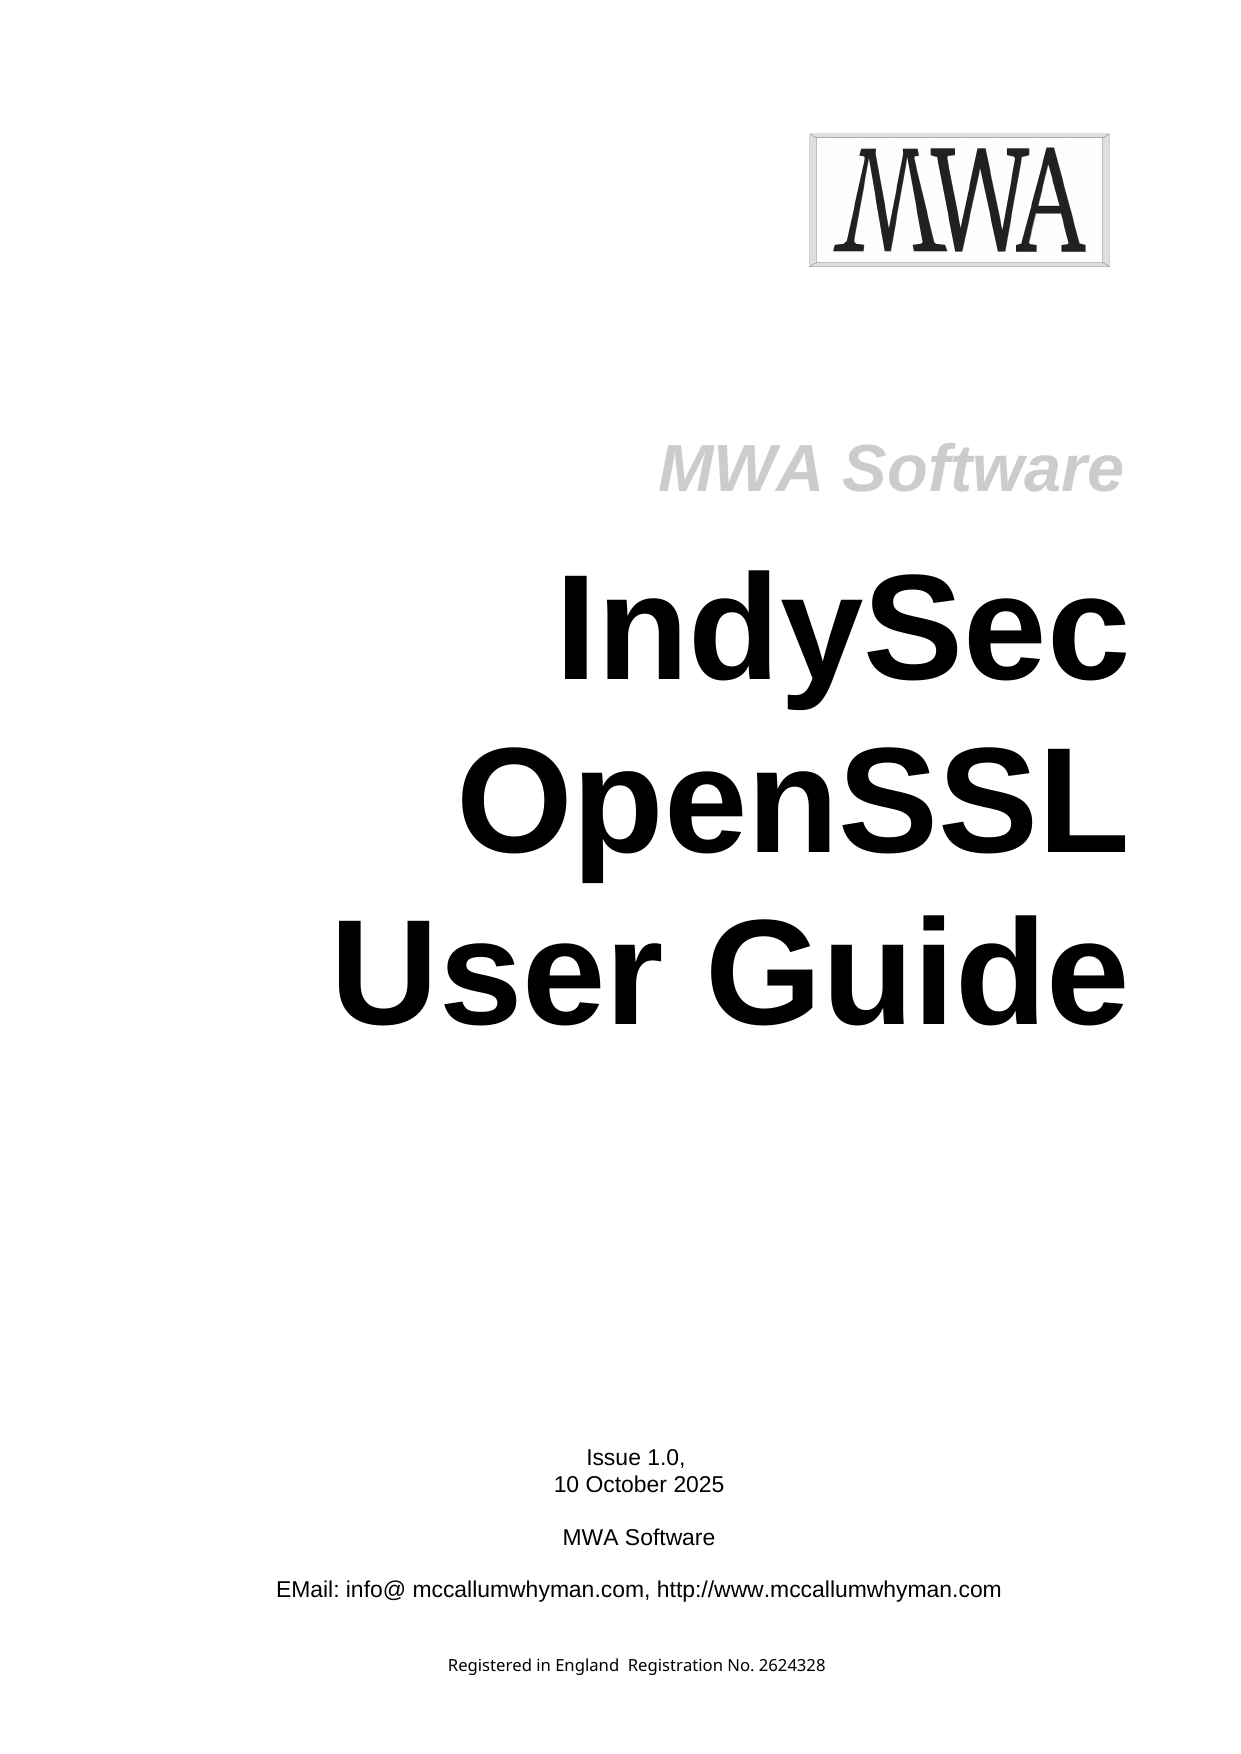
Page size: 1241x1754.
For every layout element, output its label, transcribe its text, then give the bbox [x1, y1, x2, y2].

text MWA Software [230, 429, 1131, 505]
text IndySec OpenSSL User Guide [155, 505, 1131, 1056]
text 10 October 2025 [150, 1471, 1128, 1497]
text EMail: info@ mccallumwhyman.com, http://www.mccallumwhyman.com [150, 1576, 1128, 1602]
text MWA Software [150, 1523, 1128, 1550]
text Issue 1.0, [150, 1444, 1128, 1471]
